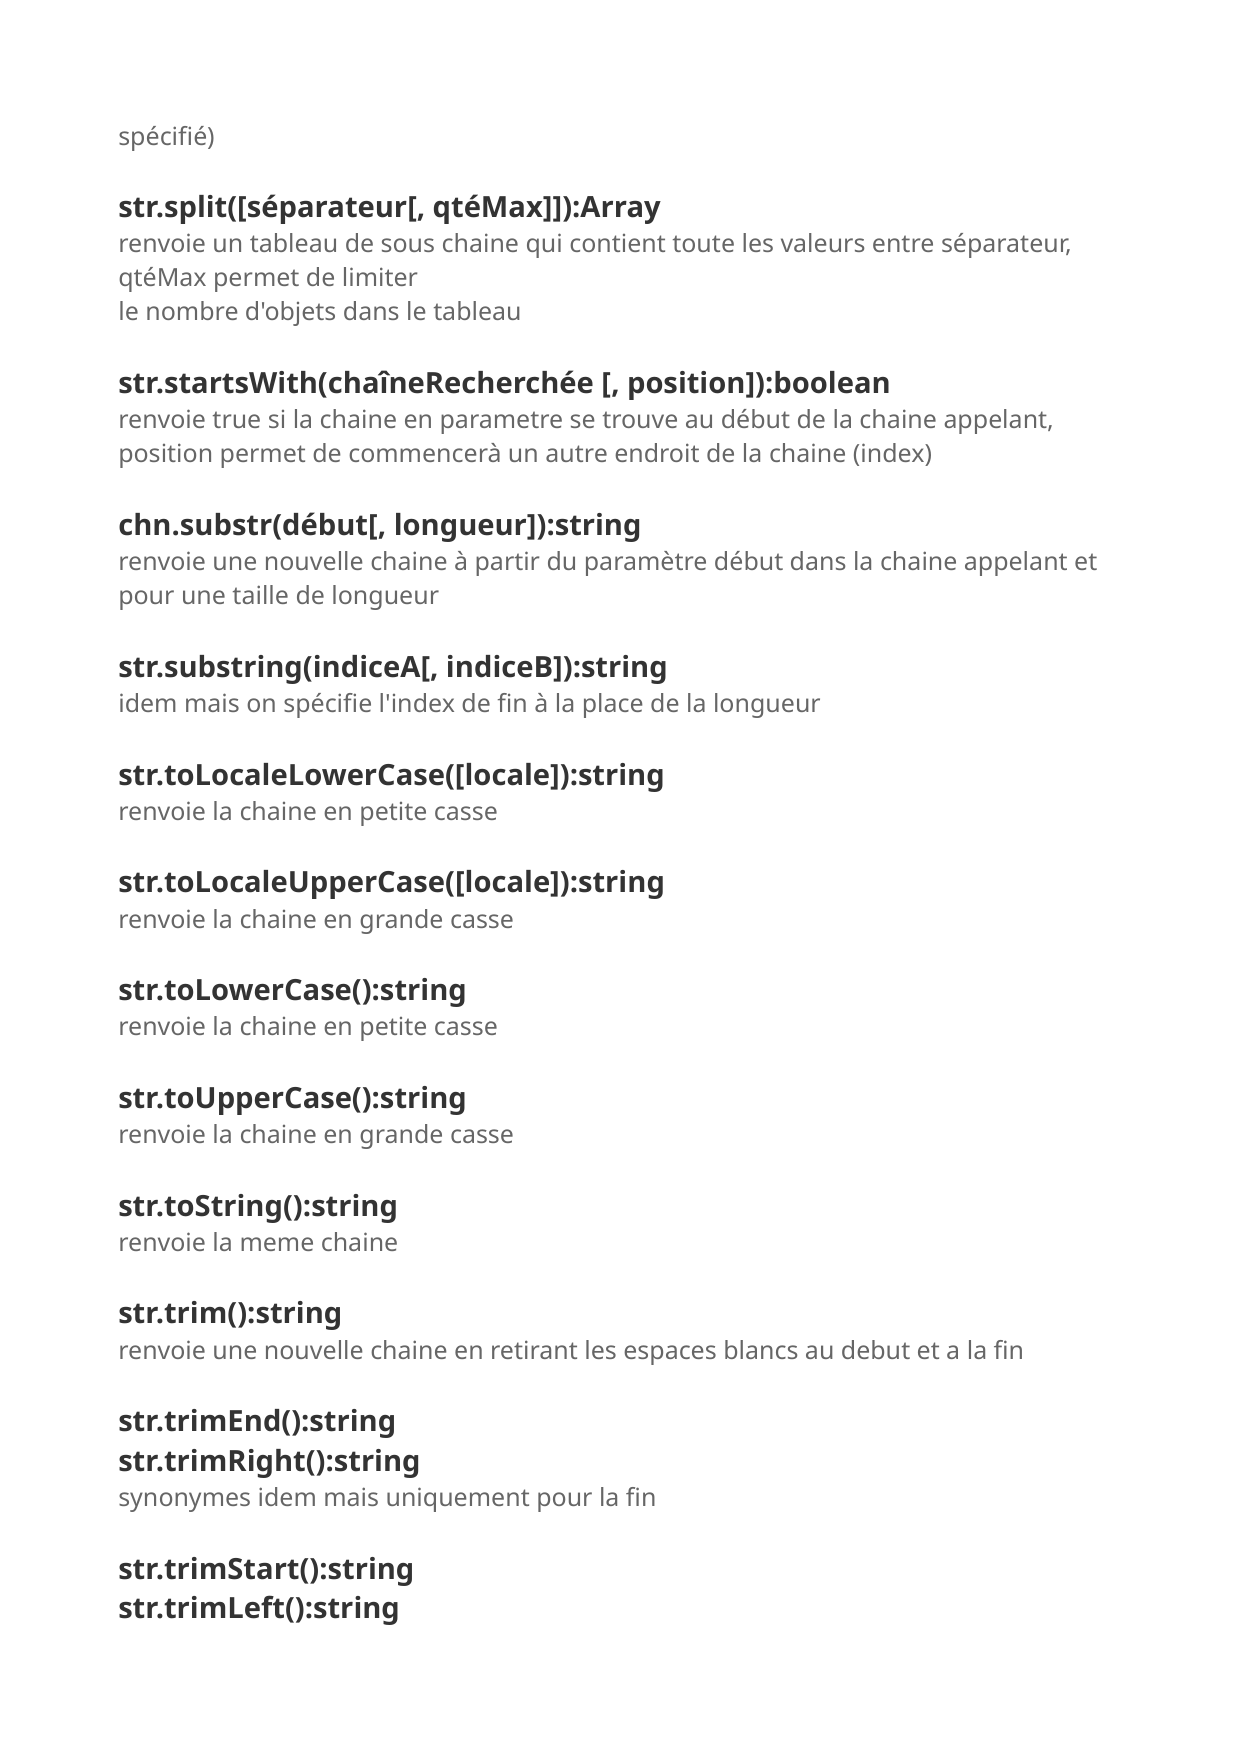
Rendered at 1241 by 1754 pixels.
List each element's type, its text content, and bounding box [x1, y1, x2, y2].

text renvoie un tableau de sous chaine qui contient toute les valeurs entre séparateur, qtéMax permet de limiter [118, 226, 1122, 294]
text str.trimRight():string [118, 1440, 1122, 1480]
text str.toLocaleUpperCase([locale]):string [118, 862, 1122, 901]
text str.startsWith(chaîneRecherchée [, position]):boolean [118, 362, 1122, 402]
text renvoie la chaine en petite casse [118, 1009, 1122, 1043]
text renvoie une nouvelle chaine à partir du paramètre début dans la chaine appelant et pour une taille de longueur [118, 544, 1122, 612]
text spécifié) [118, 118, 1122, 152]
text str.toUpperCase():string [118, 1077, 1122, 1117]
text str.trimEnd():string [118, 1401, 1122, 1440]
text str.toString():string [118, 1185, 1122, 1225]
text str.toLowerCase():string [118, 969, 1122, 1009]
text renvoie la chaine en grande casse [118, 901, 1122, 935]
text le nombre d'objets dans le tableau [118, 294, 1122, 328]
text str.trimStart():string [118, 1548, 1122, 1588]
text str.trimLeft():string [118, 1588, 1122, 1627]
text chn.substr(début[, longueur]):string [118, 504, 1122, 544]
text str.substring(indiceA[, indiceB]):string [118, 646, 1122, 686]
text renvoie la chaine en petite casse [118, 793, 1122, 827]
text renvoie la meme chaine [118, 1225, 1122, 1259]
text idem mais on spécifie l'index de fin à la place de la longueur [118, 686, 1122, 720]
text renvoie une nouvelle chaine en retirant les espaces blancs au debut et a la fin [118, 1332, 1122, 1367]
text str.toLocaleLowerCase([locale]):string [118, 754, 1122, 793]
text synonymes idem mais uniquement pour la fin [118, 1480, 1122, 1514]
text renvoie la chaine en grande casse [118, 1117, 1122, 1151]
text renvoie true si la chaine en parametre se trouve au début de la chaine appelant, position permet de commencerà un autre endroit de la chaine (index) [118, 402, 1122, 470]
text str.split([séparateur[, qtéMax]]):Array [118, 186, 1122, 226]
text str.trim():string [118, 1293, 1122, 1332]
